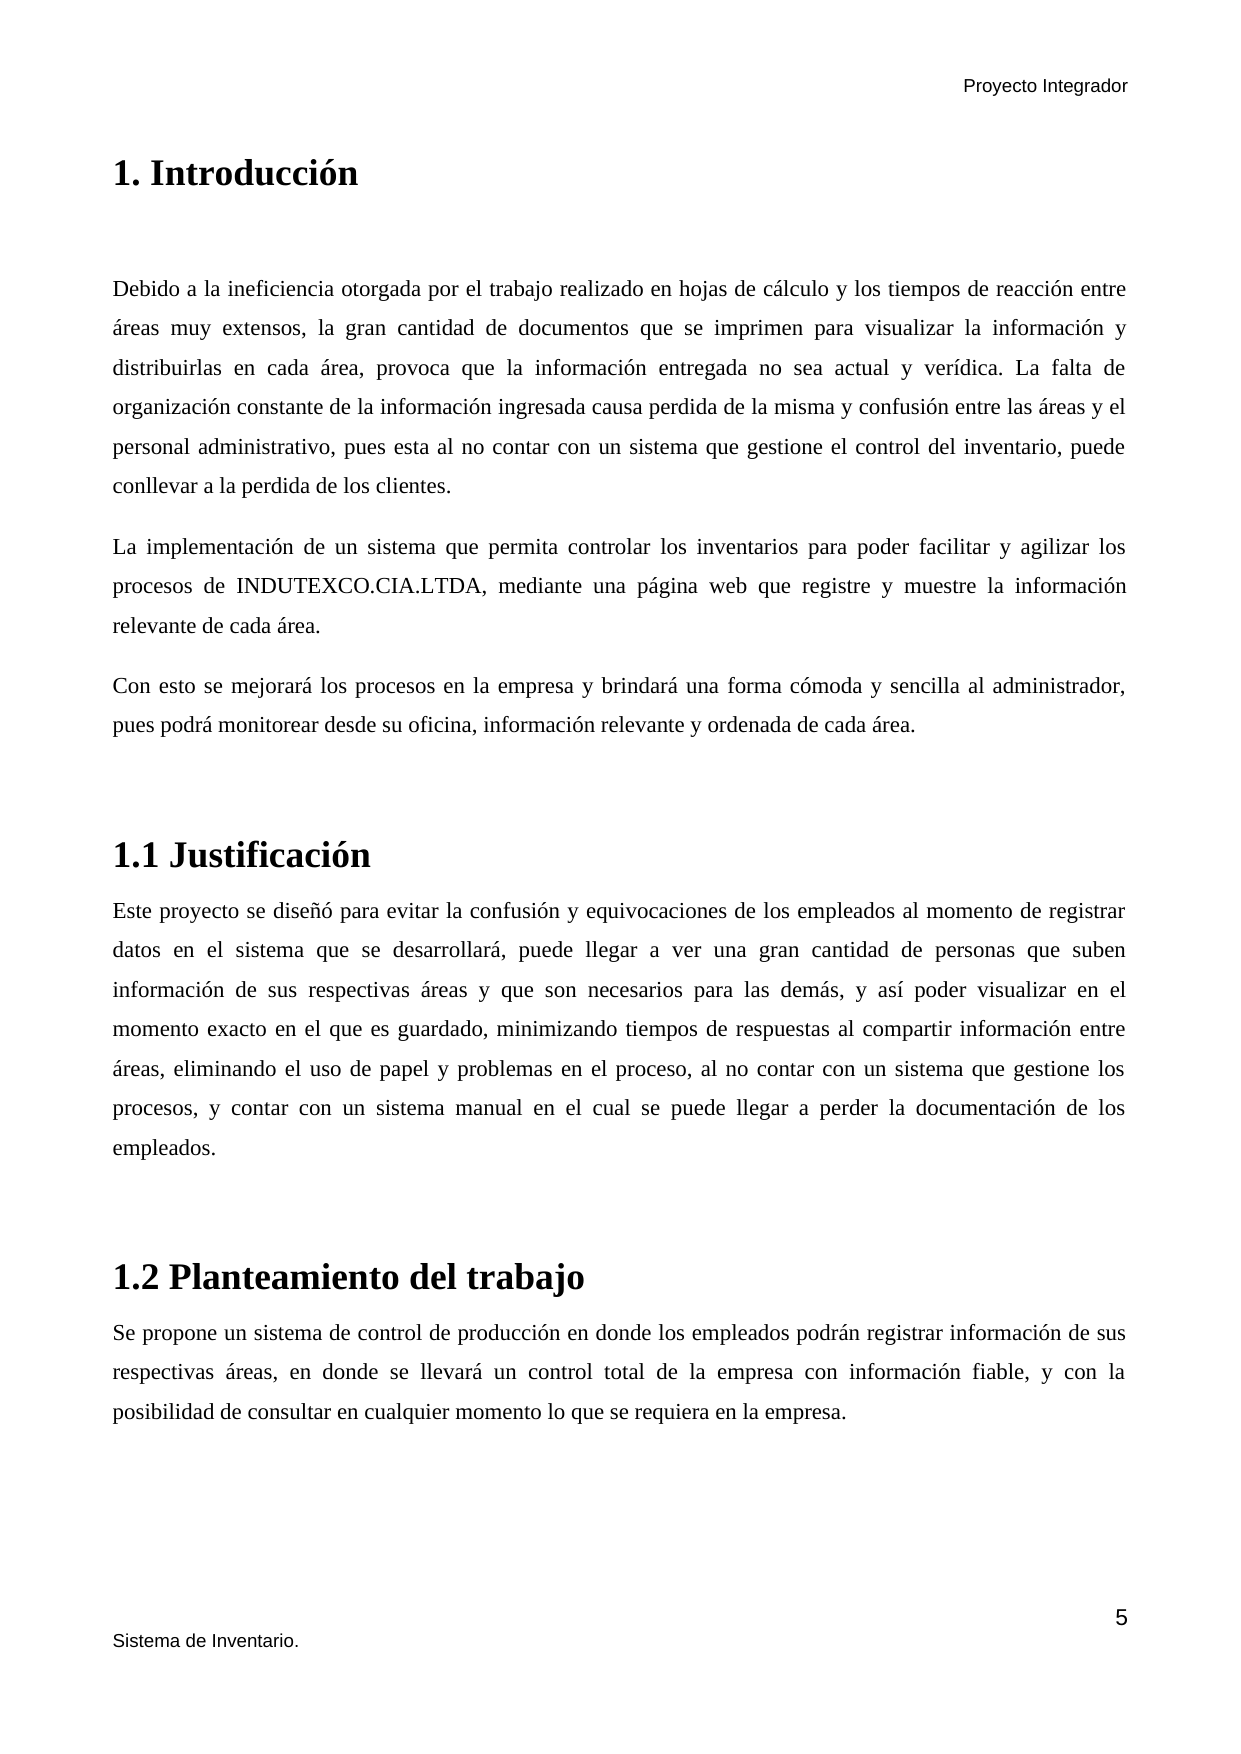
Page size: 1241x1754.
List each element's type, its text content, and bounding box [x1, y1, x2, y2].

text Con esto se mejorará los procesos en la empresa y brindará una forma cómoda y sencilla al administrador, pues podrá monitorear desde su oficina, información relevante y ordenada de cada área. [112, 672, 1128, 738]
text Se propone un sistema de control de producción en donde los empleados podrán registrar información de sus respectivas áreas, en donde se llevará un control total de la empresa con información fiable, y con la posibilidad de consultar en cualquier momento lo que se requiera en la empresa. [112, 1319, 1128, 1424]
text La implementación de un sistema que permita controlar los inventarios para poder facilitar y agilizar los procesos de INDUTEXCO.CIA.LTDA, mediante una página web que registre y muestre la información relevante de cada área. [112, 533, 1128, 638]
subtitle 1.1 Justificación [112, 832, 1128, 875]
text Debido a la ineficiencia otorgada por el trabajo realizado en hojas de cálculo y los tiempos de reacción entre áreas muy extensos, la gran cantidad de documentos que se imprimen para visualizar la información y distribuirlas en cada área, provoca que la información entregada no sea actual y verídica. La falta de organización constante de la información ingresada causa perdida de la misma y confusión entre las áreas y el personal administrativo, pues esta al no contar con un sistema que gestione el control del inventario, puede conllevar a la perdida de los clientes. [112, 275, 1128, 499]
text Este proyecto se diseñó para evitar la confusión y equivocaciones de los empleados al momento de registrar datos en el sistema que se desarrollará, puede llegar a ver una gran cantidad de personas que suben información de sus respectivas áreas y que son necesarios para las demás, y así poder visualizar en el momento exacto en el que es guardado, minimizando tiempos de respuestas al compartir información entre áreas, eliminando el uso de papel y problemas en el proceso, al no contar con un sistema que gestione los procesos, y contar con un sistema manual en el cual se puede llegar a perder la documentación de los empleados. [112, 897, 1128, 1160]
subtitle 1.2 Planteamiento del trabajo [112, 1254, 1128, 1297]
subtitle 1. Introducción [112, 150, 1128, 193]
